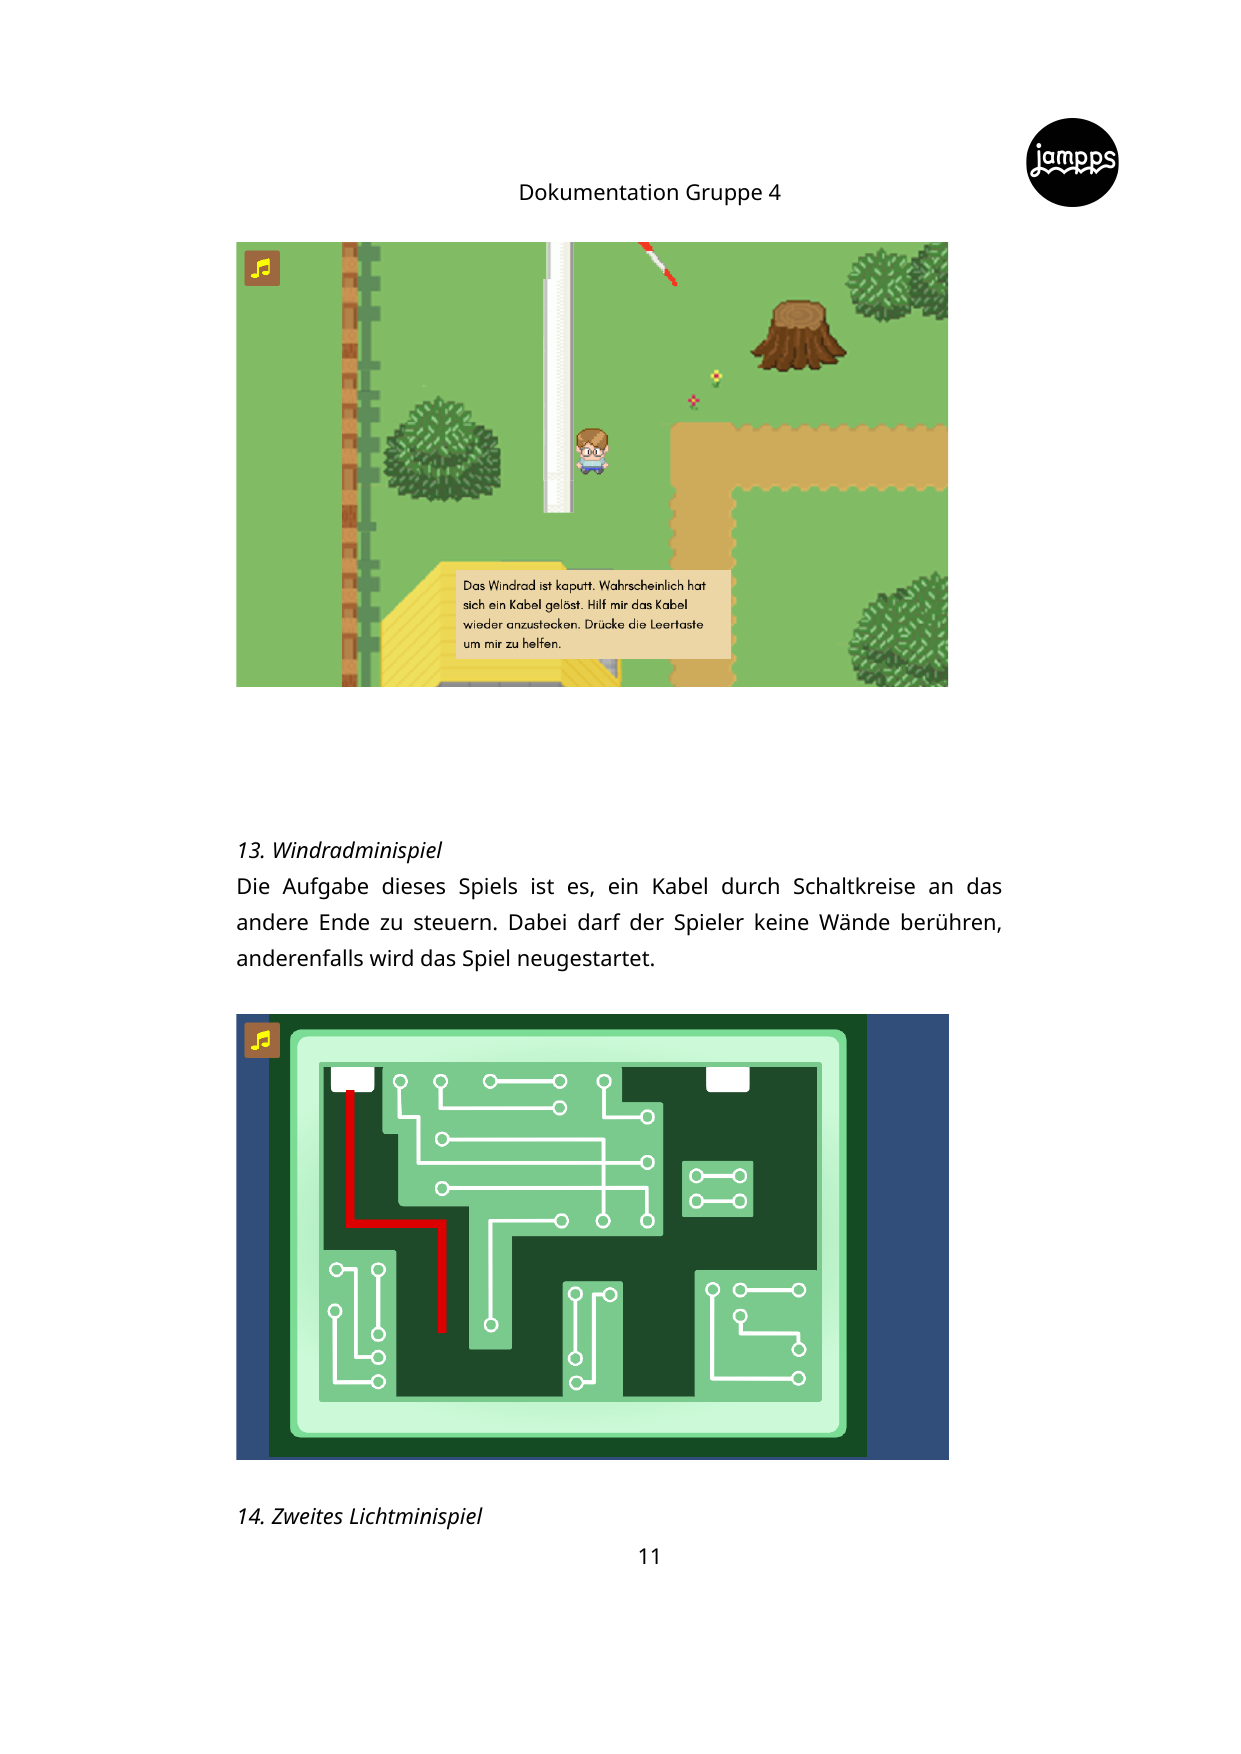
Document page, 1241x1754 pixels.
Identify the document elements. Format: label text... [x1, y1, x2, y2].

text 13. Windradminispiel [236, 836, 1004, 865]
text 14. Zweites Lichtminispiel [236, 1501, 1004, 1531]
text Die Aufgabe dieses Spiels ist es, ein Kabel durch Schaltkreise an das andere Ende zu steuern. Dabei darf der Spieler keine Wände berühren, anderenfalls wird das Spiel neugestartet. [236, 871, 1004, 972]
